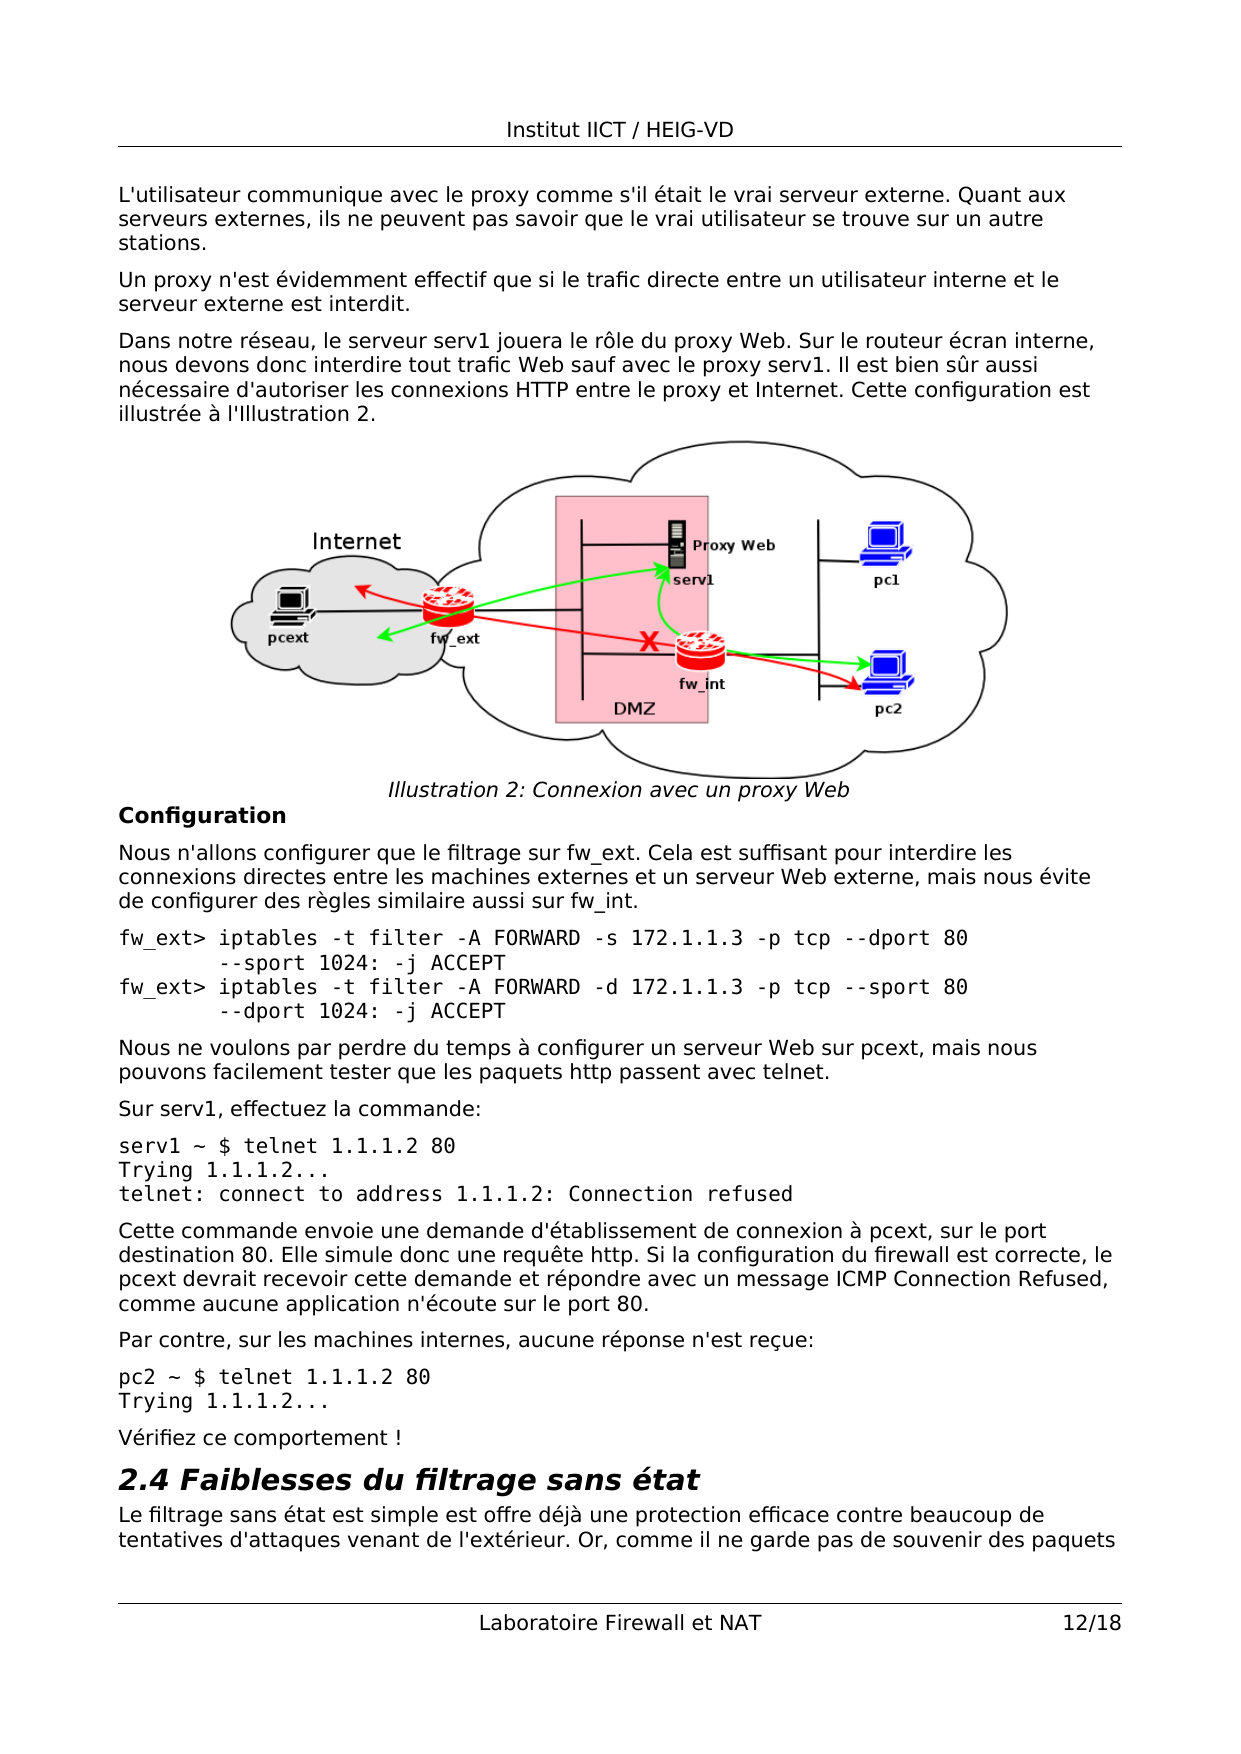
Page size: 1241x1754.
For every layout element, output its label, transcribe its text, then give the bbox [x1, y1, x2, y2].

text Vérifiez ce comportement ! [118, 1426, 1122, 1451]
text Sur serv1, effectuez la commande: [118, 1097, 1122, 1121]
picture [222, 426, 1018, 779]
text Un proxy n'est évidemment effectif que si le trafic directe entre un utilisateur interne et le serveur externe est interdit. [118, 268, 1122, 317]
text Le filtrage sans état est simple est offre déjà une protection efficace contre beaucoup de tentatives d'attaques venant de l'extérieur. Or, comme il ne garde pas de souvenir des paquets [118, 1503, 1122, 1552]
text fw_ext> iptables -t filter -A FORWARD -s 172.1.1.3 -p tcp --dport 80 --sport 1024: -j ACCEPT fw_ext> iptables -t filter -A FORWARD -d 172.1.1.3 -p tcp --sport 80 --dport 1024: -j ACCEPT [118, 926, 1122, 1023]
subtitle Configuration [118, 451, 1122, 828]
text serv1 ~ $ telnet 1.1.1.2 80 Trying 1.1.1.2... telnet: connect to address 1.1.1.2: Connection refused [118, 1134, 1122, 1207]
text Par contre, sur les machines internes, aucune réponse n'est reçue: [118, 1329, 1122, 1353]
text Dans notre réseau, le serveur serv1 jouera le rôle du proxy Web. Sur le routeur écran interne, nous devons donc interdire tout trafic Web sauf avec le proxy serv1. Il est bien sûr aussi nécessaire d'autoriser les connexions HTTP entre le proxy et Internet. Cette configuration est illustrée à l'Illustration 2. [118, 329, 1122, 426]
text Nous ne voulons par perdre du temps à configurer un serveur Web sur pcext, mais nous pouvons facilement tester que les paquets http passent avec telnet. [118, 1036, 1122, 1084]
text Illustration 2: Connexion avec un proxy Web [223, 779, 1017, 803]
text Cette commande envoie une demande d'établissement de connexion à pcext, sur le port destination 80. Elle simule donc une requête http. Si la configuration du firewall est correcte, le pcext devrait recevoir cette demande et répondre avec un message ICMP Connection Refused, comme aucune application n'écoute sur le port 80. [118, 1219, 1122, 1316]
text Nous n'allons configurer que le filtrage sur fw_ext. Cela est suffisant pour interdire les connexions directes entre les machines externes et un serveur Web externe, mais nous évite de configurer des règles similaire aussi sur fw_int. [118, 841, 1122, 914]
text L'utilisateur communique avec le proxy comme s'il était le vrai serveur externe. Quant aux serveurs externes, ils ne peuvent pas savoir que le vrai utilisateur se trouve sur un autre stations. [118, 183, 1122, 256]
text pc2 ~ $ telnet 1.1.1.2 80 Trying 1.1.1.2... [118, 1365, 1122, 1414]
subtitle Faiblesses du filtrage sans état [118, 1463, 1122, 1497]
